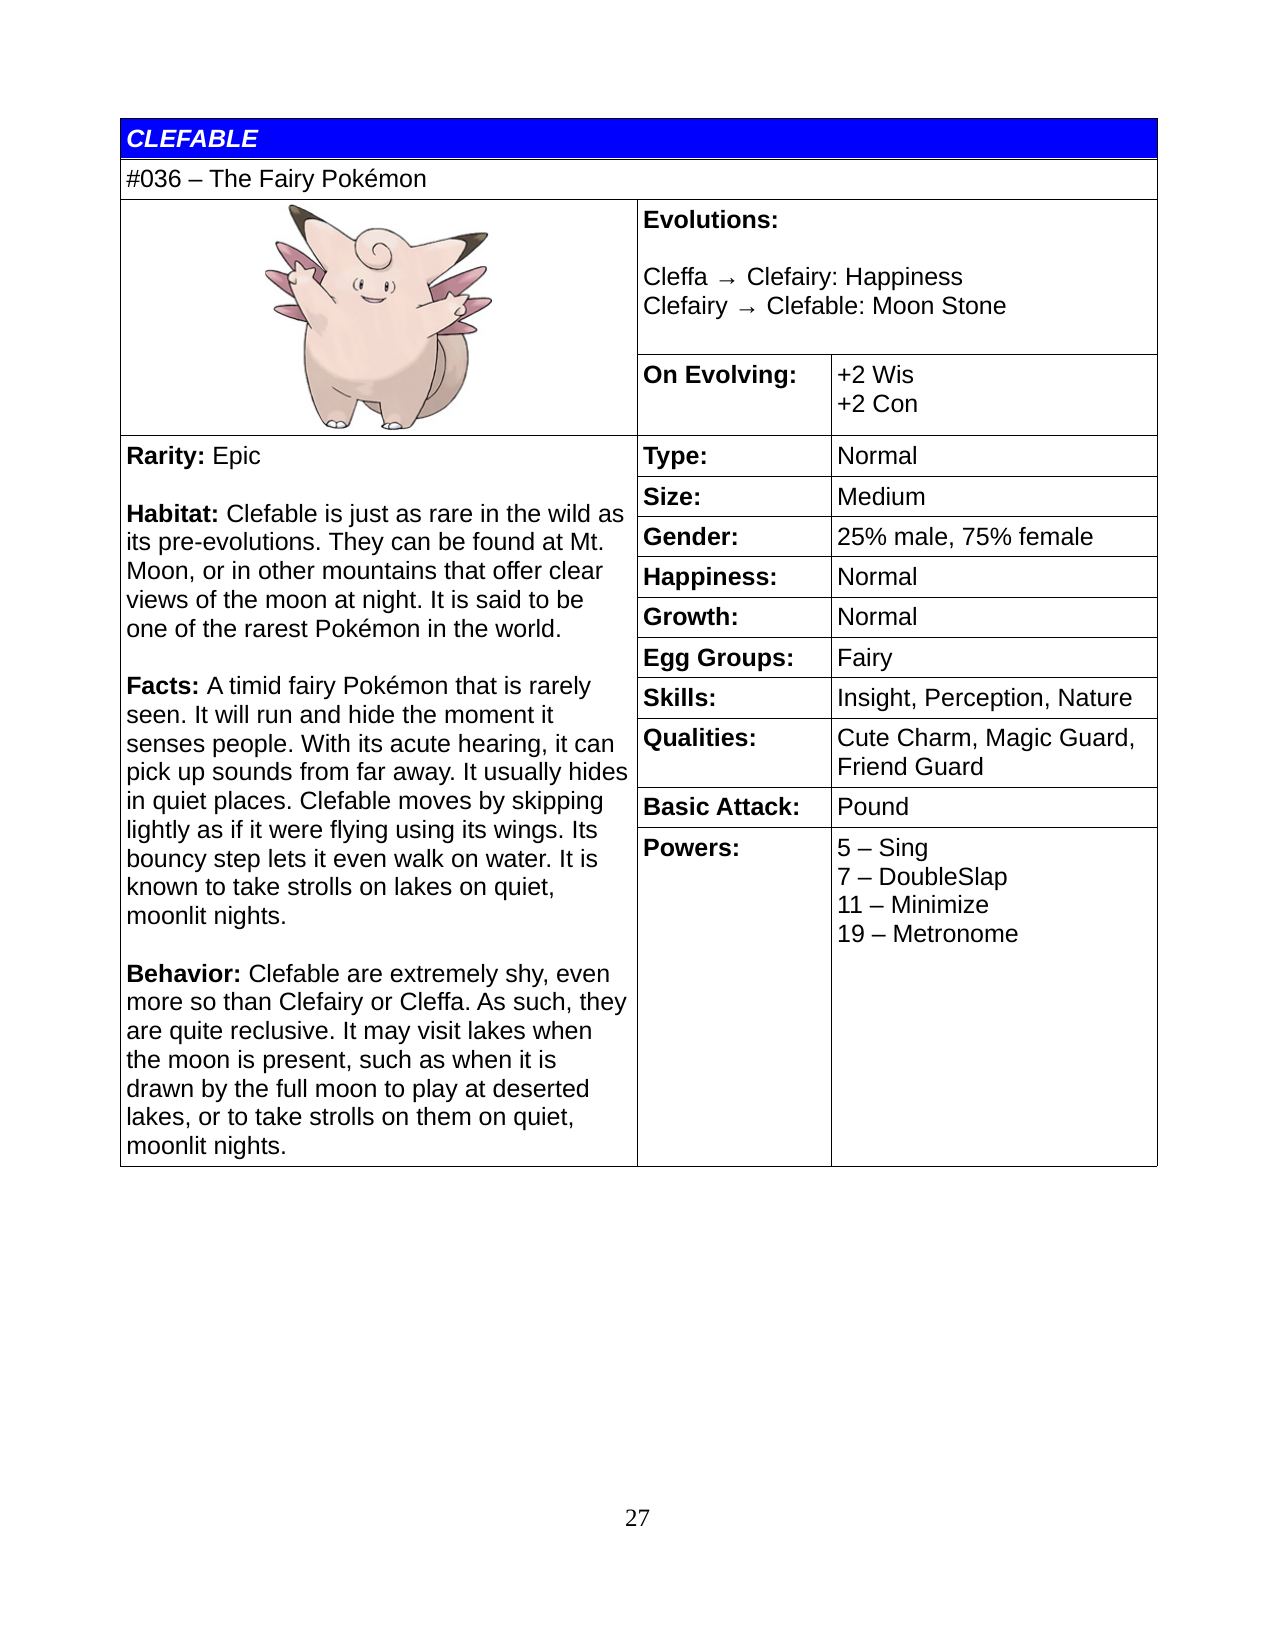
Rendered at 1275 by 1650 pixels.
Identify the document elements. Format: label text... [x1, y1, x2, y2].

table_cell #036 – The Fairy Pokémon [121, 160, 1157, 199]
table_cell Fairy [832, 638, 1157, 677]
table_cell Happiness: [638, 557, 831, 597]
table_cell +2 Wis +2 Con [832, 355, 1157, 435]
table_cell Skills: [638, 678, 831, 717]
table_cell Normal [832, 436, 1157, 476]
table_cell Rarity: Epic Habitat: Clefable is just as rare in the wild as its pre-evolutions. They can be found at Mt. Moon, or in other mountains that offer clear views of the moon at night. It is said to be one of the rarest Pokémon in the world. Facts: A timid fairy Pokémon that is rarely seen. It will run and hide the moment it senses people. With its acute hearing, it can pick up sounds from far away. It usually hides in quiet places. Clefable moves by skipping lightly as if it were flying using its wings. Its bouncy step lets it even walk on water. It is known to take strolls on lakes on quiet, moonlit nights. Behavior: Clefable are extremely shy, even more so than Clefairy or Cleffa. As such, they are quite reclusive. It may visit lakes when the moon is present, such as when it is drawn by the full moon to play at deserted lakes, or to take strolls on them on quiet, moonlit nights. [121, 436, 637, 1166]
table_cell Qualities: [638, 719, 831, 787]
table_cell Normal [832, 557, 1157, 597]
table_cell Gender: [638, 517, 831, 556]
table_cell [121, 200, 637, 435]
table_cell Normal [832, 598, 1157, 637]
table_cell Insight, Perception, Nature [832, 678, 1157, 717]
table_cell Powers: [638, 828, 831, 1166]
table_cell 25% male, 75% female [832, 517, 1157, 556]
table_cell Basic Attack: [638, 788, 831, 827]
table_cell 5 – Sing 7 – DoubleSlap 11 – Minimize 19 – Metronome [832, 828, 1157, 1166]
table_cell Size: [638, 477, 831, 516]
picture [265, 204, 492, 430]
table_cell Type: [638, 436, 831, 476]
table_cell Egg Groups: [638, 638, 831, 677]
table_cell Medium [832, 477, 1157, 516]
table_cell Cute Charm, Magic Guard, Friend Guard [832, 719, 1157, 787]
table_cell On Evolving: [638, 355, 831, 435]
table_cell Pound [832, 788, 1157, 827]
table_cell Growth: [638, 598, 831, 637]
table_header CLEFABLE [121, 119, 1157, 158]
table_cell Evolutions: Cleffa → Clefairy: Happiness Clefairy → Clefable: Moon Stone [638, 200, 1157, 354]
